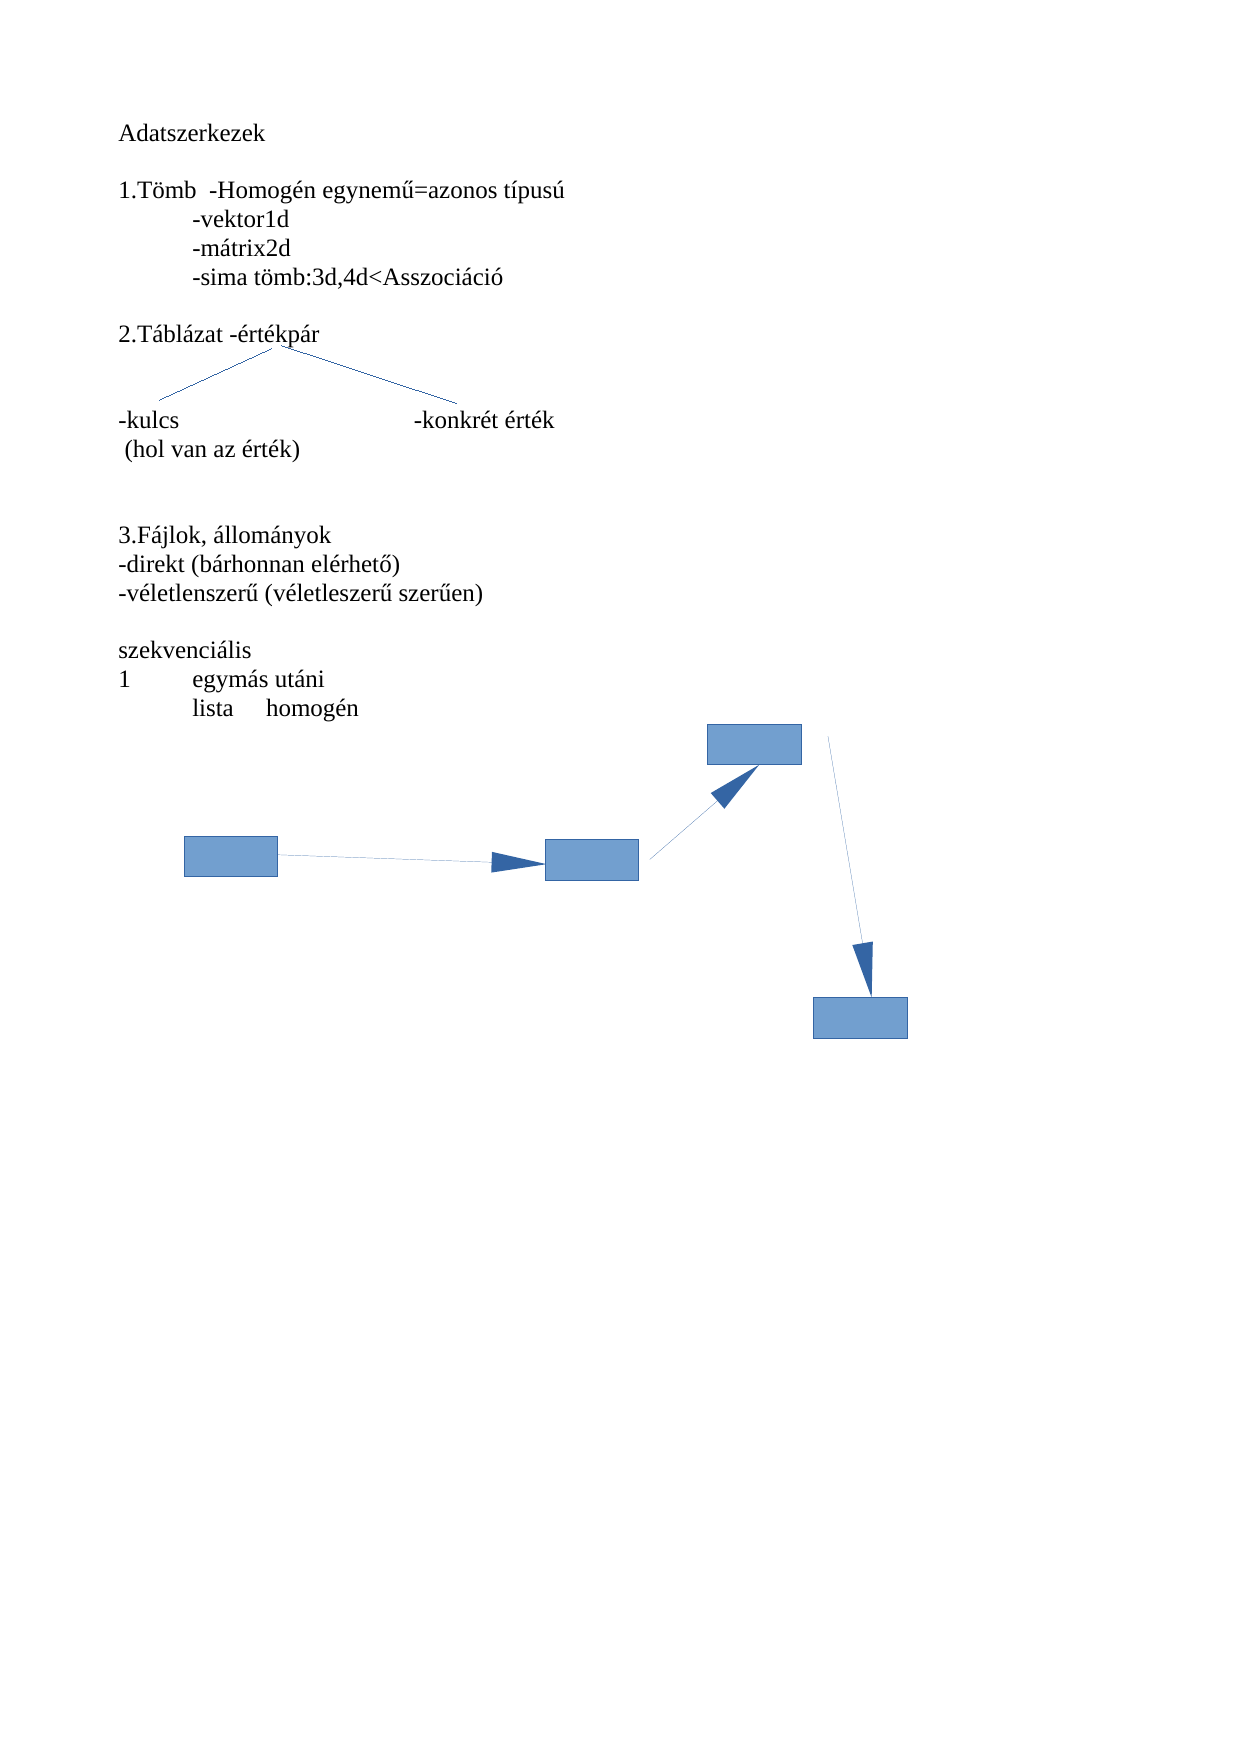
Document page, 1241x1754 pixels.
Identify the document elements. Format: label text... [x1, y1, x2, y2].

text 2.Táblázat -értékpár [118, 319, 1122, 348]
text 1.Tömb -Homogén egynemű=azonos típusú [118, 176, 1122, 204]
text szekvenciális [118, 636, 1122, 664]
text -sima tömb:3d,4d<Asszociáció [118, 262, 1122, 291]
text Adatszerkezek [118, 118, 1122, 147]
text -mátrix2d [118, 233, 1122, 262]
text -kulcs -konkrét érték [118, 406, 1122, 434]
text -véletlenszerű (véletleszerű szerűen) [118, 578, 1122, 607]
text (hol van az érték) [118, 434, 1122, 463]
text -direkt (bárhonnan elérhető) [118, 549, 1122, 578]
text -vektor1d [118, 204, 1122, 233]
text 1 egymás utáni [118, 664, 1122, 693]
text 3.Fájlok, állományok [118, 521, 1122, 549]
text lista homogén [118, 693, 1122, 722]
